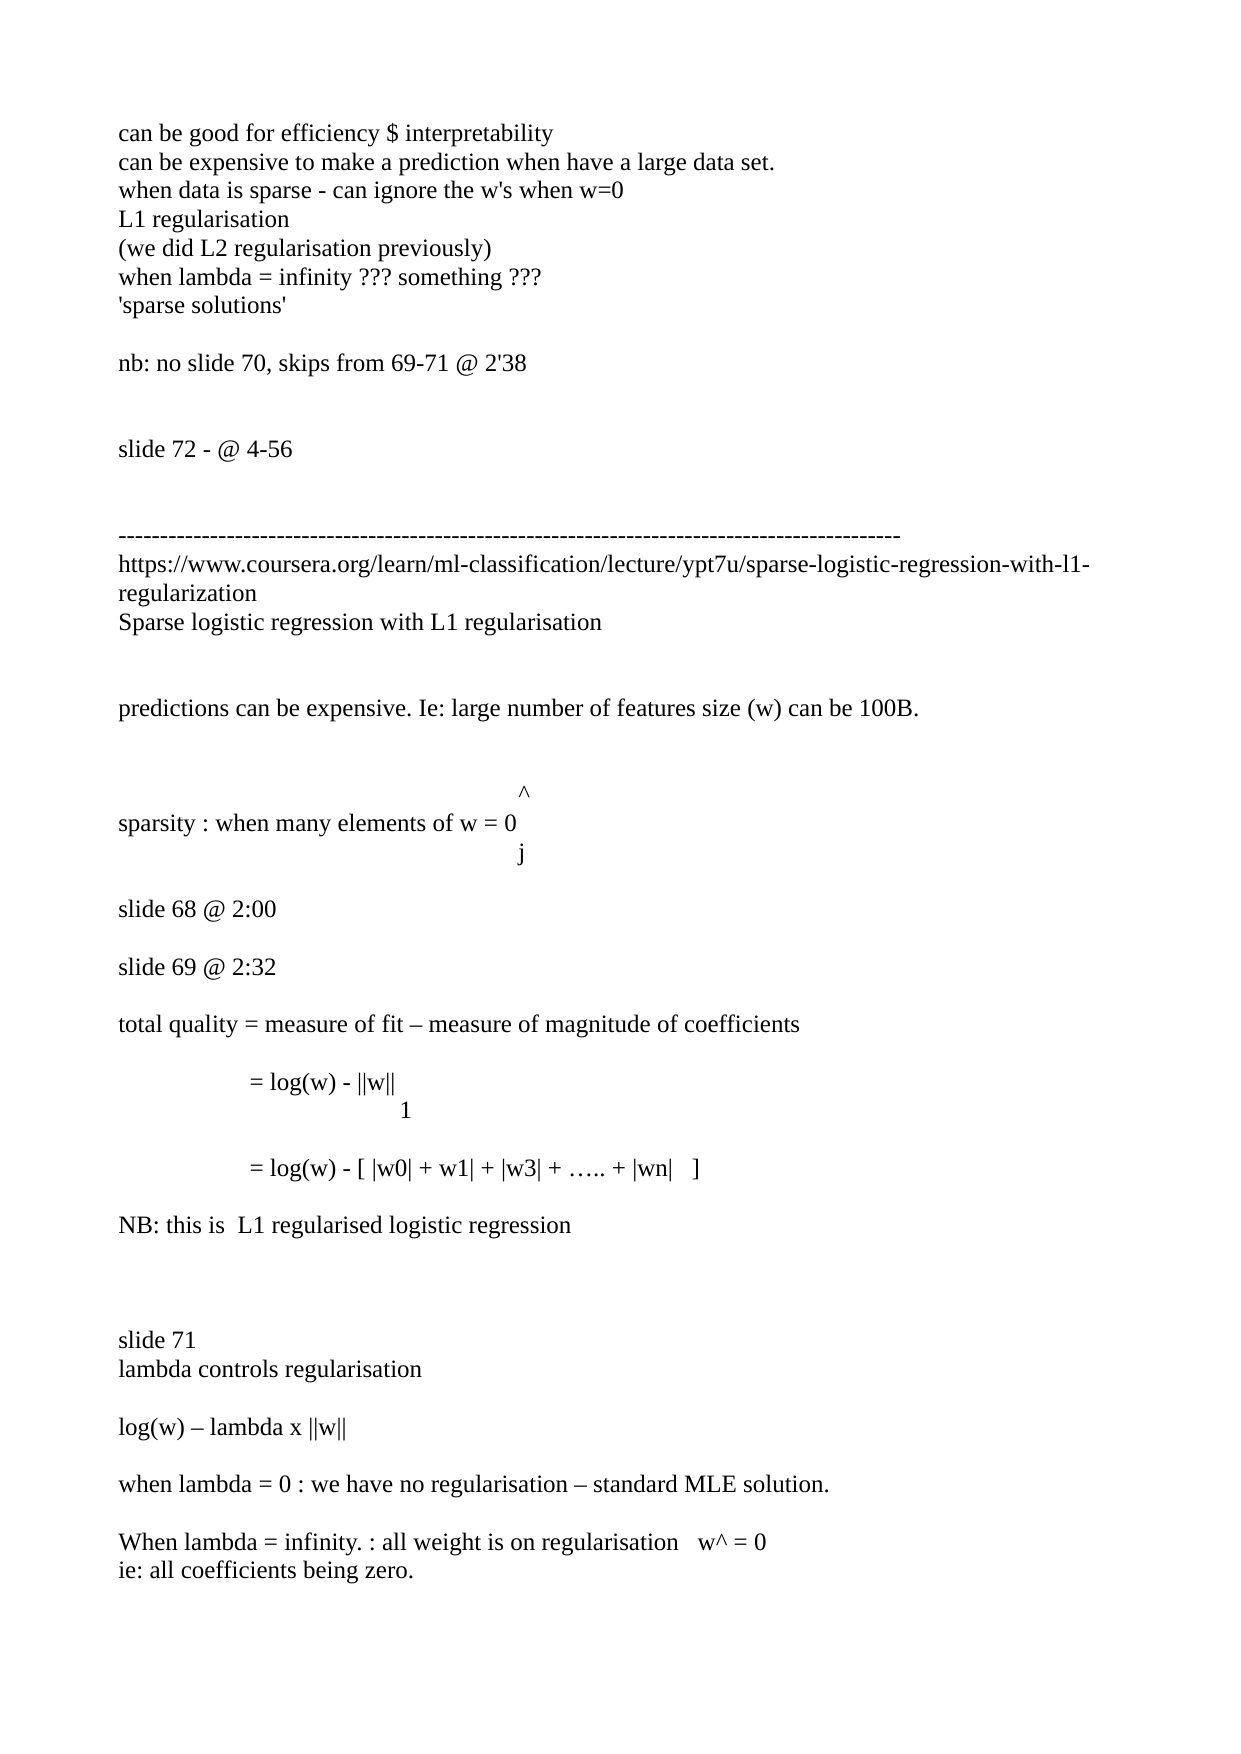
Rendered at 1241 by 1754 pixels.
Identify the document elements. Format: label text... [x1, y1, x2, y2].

text j [118, 837, 1122, 866]
text slide 68 @ 2:00 [118, 894, 1122, 923]
text ---------------------------------------------------------------------------------------------- [118, 521, 1122, 549]
text (we did L2 regularisation previously) [118, 233, 1122, 262]
text predictions can be expensive. Ie: large number of features size (w) can be 100B. [118, 693, 1122, 722]
text can be good for efficiency $ interpretability [118, 118, 1122, 147]
text total quality = measure of fit – measure of magnitude of coefficients [118, 1009, 1122, 1038]
text L1 regularisation [118, 204, 1122, 233]
text Sparse logistic regression with L1 regularisation [118, 607, 1122, 636]
text 1 [118, 1096, 1122, 1124]
text ^ [118, 779, 1122, 808]
text log(w) – lambda x ||w|| [118, 1412, 1122, 1441]
text slide 71 [118, 1326, 1122, 1354]
text when lambda = infinity ??? something ??? [118, 262, 1122, 291]
text https://www.coursera.org/learn/ml-classification/lecture/ypt7u/sparse-logistic-regression-with-l1-regularization [118, 549, 1122, 607]
text 'sparse solutions' [118, 291, 1122, 319]
text ie: all coefficients being zero. [118, 1556, 1122, 1584]
text sparsity : when many elements of w = 0 [118, 808, 1122, 837]
text When lambda = infinity. : all weight is on regularisation w^ = 0 [118, 1527, 1122, 1556]
text can be expensive to make a prediction when have a large data set. [118, 147, 1122, 176]
text slide 69 @ 2:32 [118, 952, 1122, 981]
text when lambda = 0 : we have no regularisation – standard MLE solution. [118, 1469, 1122, 1498]
text NB: this is L1 regularised logistic regression [118, 1211, 1122, 1239]
text = log(w) - [ |w0| + w1| + |w3| + ….. + |wn| ] [118, 1153, 1122, 1182]
text nb: no slide 70, skips from 69-71 @ 2'38 [118, 348, 1122, 377]
text = log(w) - ||w|| [118, 1067, 1122, 1096]
text slide 72 - @ 4-56 [118, 434, 1122, 463]
text when data is sparse - can ignore the w's when w=0 [118, 176, 1122, 204]
text lambda controls regularisation [118, 1354, 1122, 1383]
